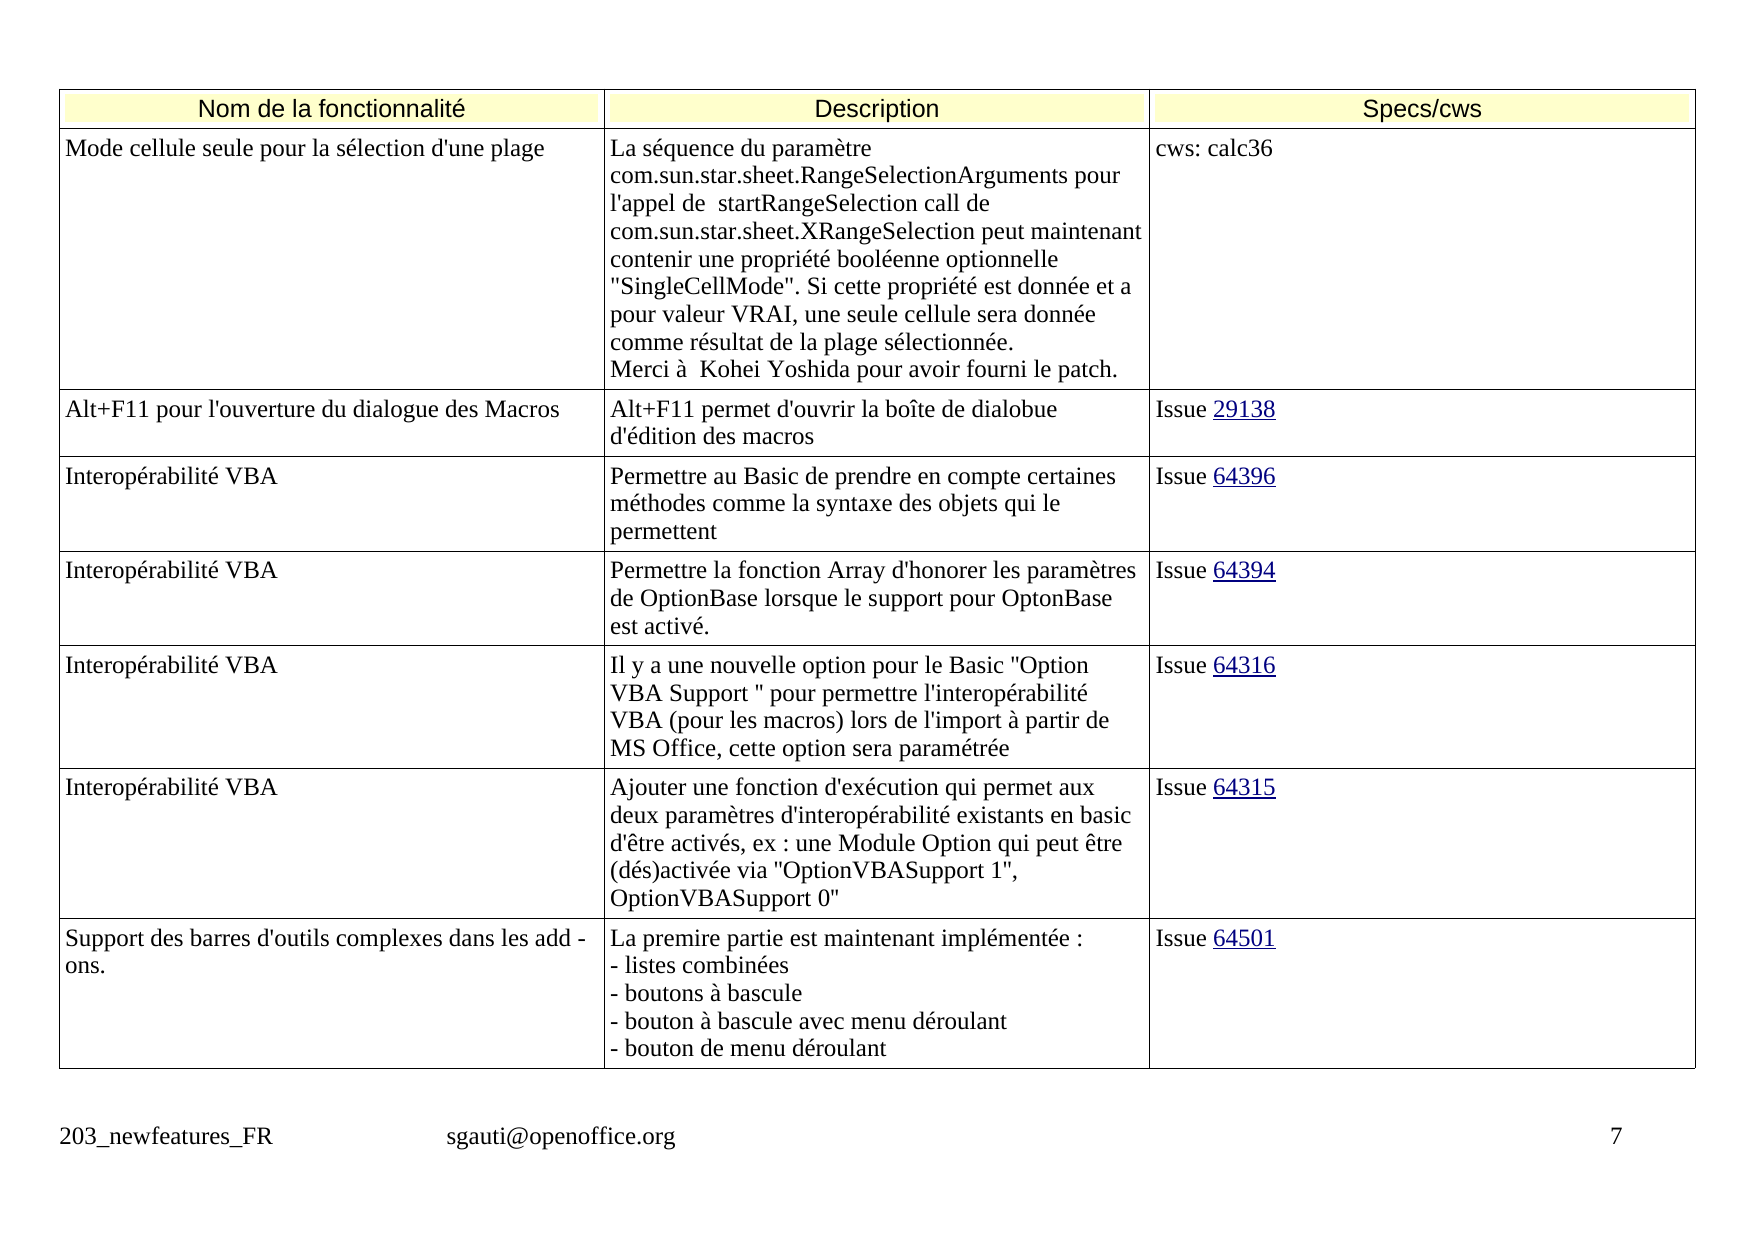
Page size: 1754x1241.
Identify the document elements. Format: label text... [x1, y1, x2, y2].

table_cell Issue 64315 [1150, 769, 1695, 918]
table_cell Interopérabilité VBA [60, 552, 604, 645]
table_cell Permettre la fonction Array d'honorer les paramètres de OptionBase lorsque le support pour OptonBase est activé. [605, 552, 1149, 645]
table_cell Issue 64316 [1150, 646, 1695, 768]
table_cell Permettre au Basic de prendre en compte certaines méthodes comme la syntaxe des objets qui le permettent [605, 457, 1149, 551]
table_cell Issue 64394 [1150, 552, 1695, 645]
table_cell Support des barres d'outils complexes dans les add -ons. [60, 919, 604, 1068]
table_cell Alt+F11 permet d'ouvrir la boîte de dialobue d'édition des macros [605, 390, 1149, 456]
table_cell cws: calc36 [1150, 129, 1695, 389]
table_header Specs/cws [1150, 90, 1695, 128]
table_cell Interopérabilité VBA [60, 457, 604, 551]
table_header Description [605, 90, 1149, 128]
table_cell Alt+F11 pour l'ouverture du dialogue des Macros [60, 390, 604, 456]
table_cell Interopérabilité VBA [60, 769, 604, 918]
table_cell Il y a une nouvelle option pour le Basic ''Option VBA Support '' pour permettre l'interopérabilité VBA (pour les macros) lors de l'import à partir de MS Office, cette option sera paramétrée [605, 646, 1149, 768]
table_cell Mode cellule seule pour la sélection d'une plage [60, 129, 604, 389]
table_cell Issue 29138 [1150, 390, 1695, 456]
table_cell Ajouter une fonction d'exécution qui permet aux deux paramètres d'interopérabilité existants en basic d'être activés, ex : une Module Option qui peut être (dés)activée via ''OptionVBASupport 1'', OptionVBASupport 0'' [605, 769, 1149, 918]
table_cell La séquence du paramètre com.sun.star.sheet.RangeSelectionArguments pour l'appel de startRangeSelection call de com.sun.star.sheet.XRangeSelection peut maintenant contenir une propriété booléenne optionnelle "SingleCellMode". Si cette propriété est donnée et a pour valeur VRAI, une seule cellule sera donnée comme résultat de la plage sélectionnée. Merci à Kohei Yoshida pour avoir fourni le patch. [605, 129, 1149, 389]
table_cell Issue 64501 [1150, 919, 1695, 1068]
table_cell La premire partie est maintenant implémentée : - listes combinées - boutons à bascule - bouton à bascule avec menu déroulant - bouton de menu déroulant [605, 919, 1149, 1068]
table_header Nom de la fonctionnalité [60, 90, 604, 128]
table_cell Interopérabilité VBA [60, 646, 604, 768]
table_cell Issue 64396 [1150, 457, 1695, 551]
